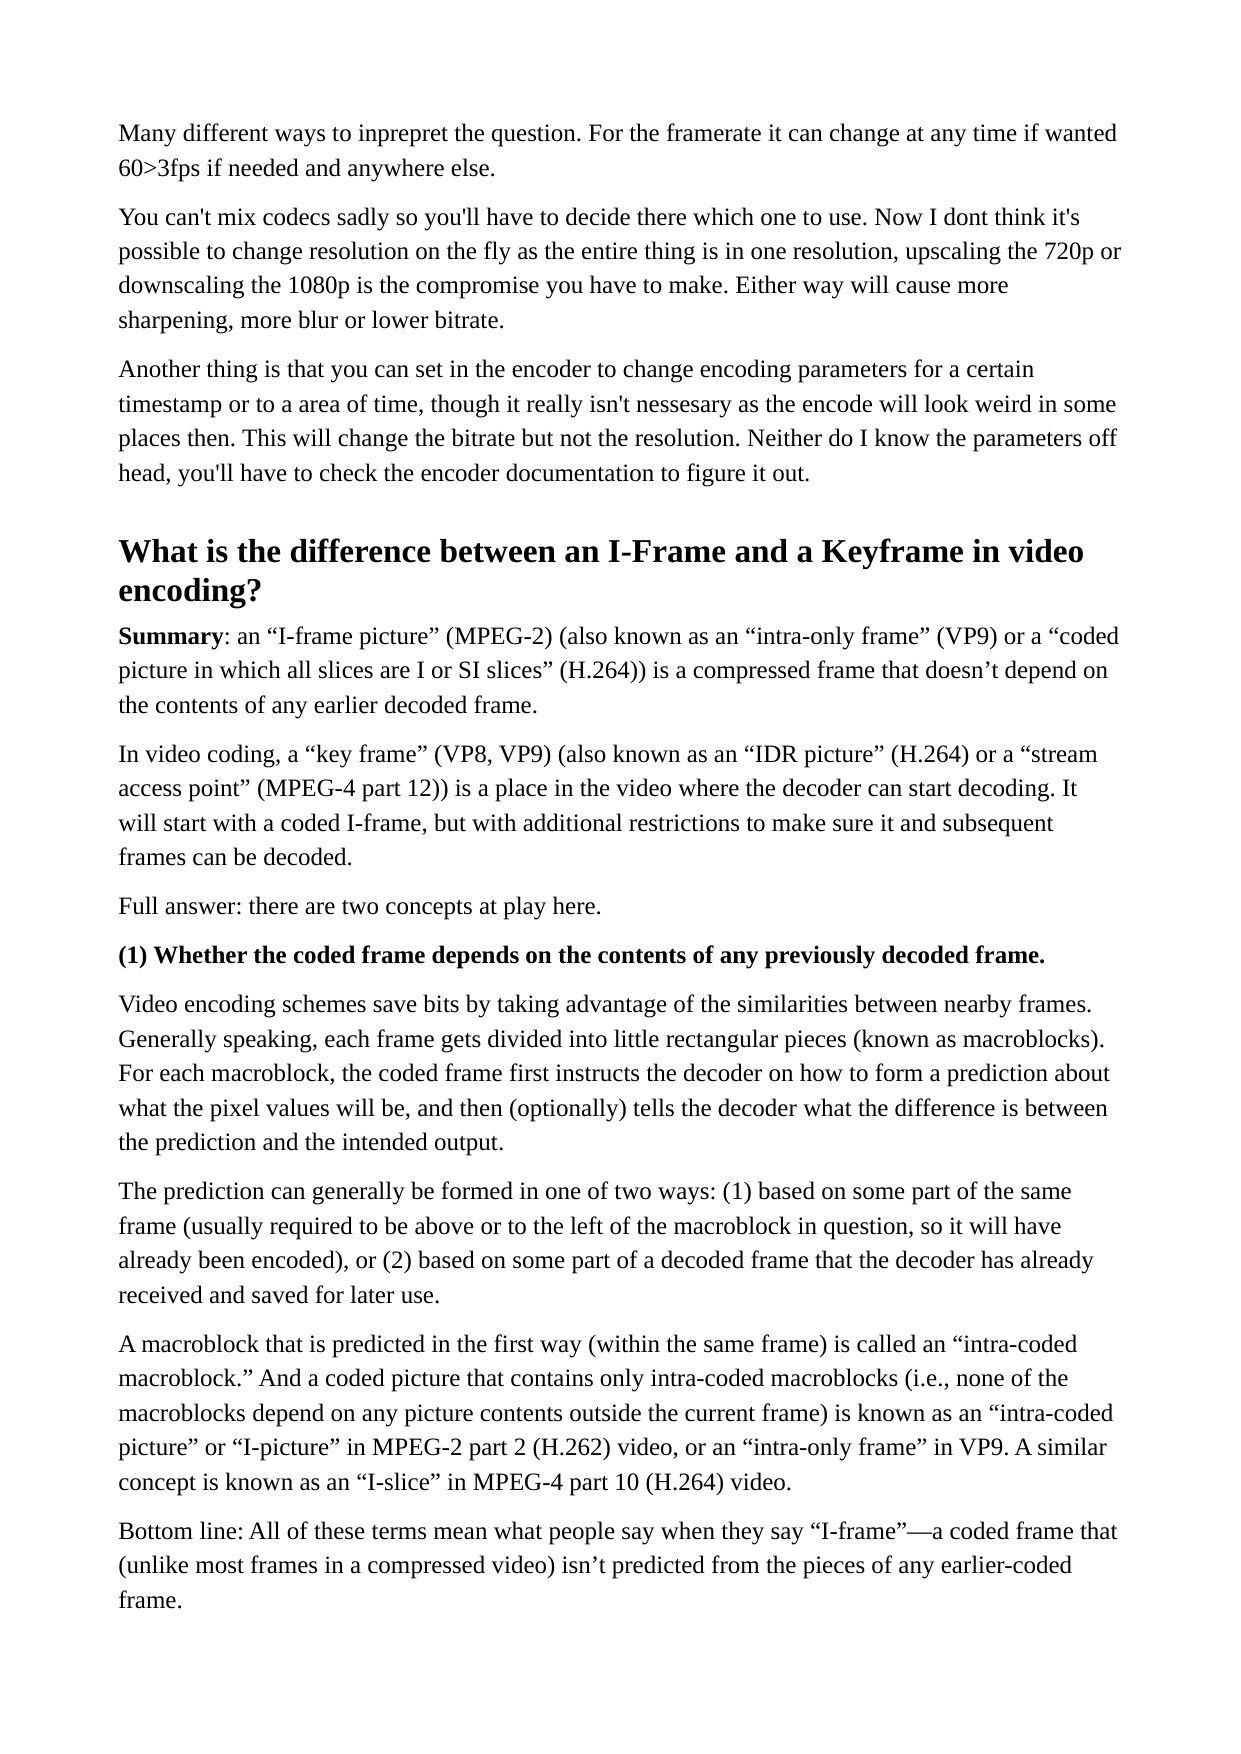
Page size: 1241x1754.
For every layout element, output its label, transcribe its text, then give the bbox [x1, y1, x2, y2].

text A macroblock that is predicted in the first way (within the same frame) is called an “intra-coded macroblock.” And a coded picture that contains only intra-coded macroblocks (i.e., none of the macroblocks depend on any picture contents outside the current frame) is known as an “intra-coded picture” or “I-picture” in MPEG-2 part 2 (H.262) video, or an “intra-only frame” in VP9. A similar concept is known as an “I-slice” in MPEG-4 part 10 (H.264) video. [118, 1329, 1122, 1496]
text Another thing is that you can set in the encoder to change encoding parameters for a certain timestamp or to a area of time, though it really isn't nessesary as the encode will look weird in some places then. This will change the bitrate but not the resolution. Neither do I know the parameters off head, you'll have to check the encoder documentation to figure it out. [118, 354, 1122, 486]
text In video coding, a “key frame” (VP8, VP9) (also known as an “IDR picture” (H.264) or a “stream access point” (MPEG-4 part 12)) is a place in the video where the decoder can start decoding. It will start with a coded I-frame, but with additional restrictions to make sure it and subsequent frames can be decoded. [118, 739, 1122, 871]
text The prediction can generally be formed in one of two ways: (1) based on some part of the same frame (usually required to be above or to the left of the macroblock in question, so it will have already been encoded), or (2) based on some part of a decoded frame that the decoder has already received and saved for later use. [118, 1176, 1122, 1309]
text Video encoding schemes save bits by taking advantage of the similarities between nearby frames. Generally speaking, each frame gets divided into little rectangular pieces (known as macroblocks). For each macroblock, the coded frame first instructs the decoder on how to form a prediction about what the pixel values will be, and then (optionally) tells the decoder what the difference is between the prediction and the intended output. [118, 989, 1122, 1156]
subtitle What is the difference between an I-Frame and a Keyframe in video encoding? [118, 532, 1122, 608]
text Summary: an “I-frame picture” (MPEG-2) (also known as an “intra-only frame” (VP9) or a “coded picture in which all slices are I or SI slices” (H.264)) is a compressed frame that doesn’t depend on the contents of any earlier decoded frame. [118, 621, 1122, 718]
text Bottom line: All of these terms mean what people say when they say “I-frame”—a coded frame that (unlike most frames in a compressed video) isn’t predicted from the pieces of any earlier-coded frame. [118, 1516, 1122, 1614]
text You can't mix codecs sadly so you'll have to decide there which one to use. Now I dont think it's possible to change resolution on the fly as the entire thing is in one resolution, upscaling the 720p or downscaling the 1080p is the compromise you have to make. Either way will cause more sharpening, more blur or lower bitrate. [118, 202, 1122, 334]
text Many different ways to inprepret the question. For the framerate it can change at any time if wanted 60>3fps if needed and anywhere else. [118, 118, 1122, 181]
text (1) Whether the coded frame depends on the contents of any previously decoded frame. [118, 940, 1122, 969]
text Full answer: there are two concepts at play here. [118, 891, 1122, 920]
